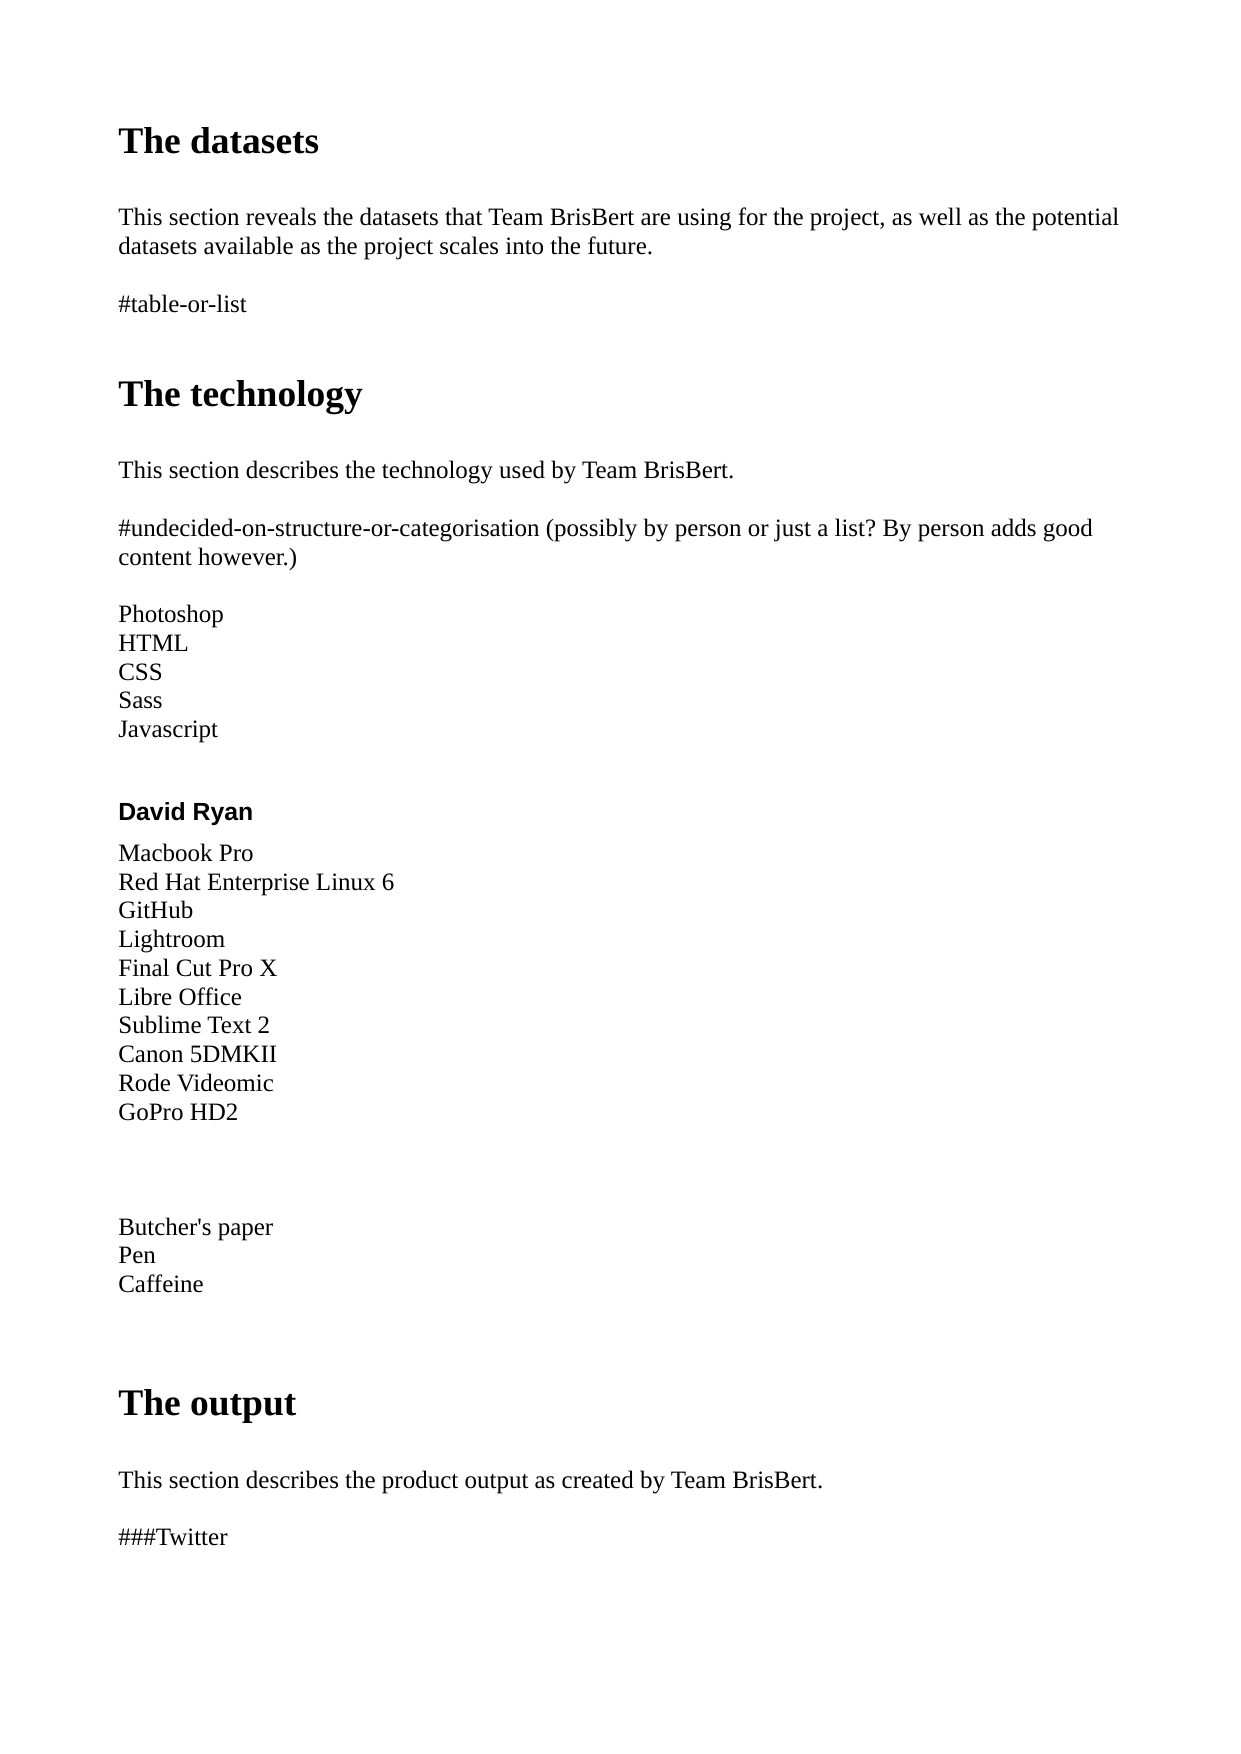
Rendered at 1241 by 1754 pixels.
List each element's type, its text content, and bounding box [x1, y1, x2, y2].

text ###Twitter [118, 1522, 1122, 1551]
text Sublime Text 2 [118, 1010, 1122, 1039]
text Javascript [118, 714, 1122, 743]
text This section describes the technology used by Team BrisBert. [118, 456, 1122, 484]
text #table-or-list [118, 289, 1122, 317]
text Macbook Pro [118, 838, 1122, 867]
subtitle The technology [118, 371, 1122, 414]
text CSS [118, 657, 1122, 686]
text Libre Office [118, 982, 1122, 1010]
text Sass [118, 686, 1122, 714]
text Butcher's paper [118, 1212, 1122, 1240]
text HTML [118, 628, 1122, 657]
text Pen [118, 1240, 1122, 1269]
subtitle David Ryan [118, 797, 1122, 825]
text Photoshop [118, 599, 1122, 628]
subtitle The datasets [118, 118, 1122, 161]
text Final Cut Pro X [118, 953, 1122, 982]
text Red Hat Enterprise Linux 6 [118, 867, 1122, 895]
text This section describes the product output as created by Team BrisBert. [118, 1465, 1122, 1493]
text GitHub [118, 895, 1122, 924]
subtitle The output [118, 1380, 1122, 1423]
text Canon 5DMKII [118, 1039, 1122, 1068]
text Lightroom [118, 924, 1122, 953]
text #undecided-on-structure-or-categorisation (possibly by person or just a list? By person adds good content however.) [118, 513, 1122, 571]
text Caffeine [118, 1269, 1122, 1298]
text This section reveals the datasets that Team BrisBert are using for the project, as well as the potential datasets available as the project scales into the future. [118, 202, 1122, 260]
text Rode Videomic [118, 1068, 1122, 1097]
text GoPro HD2 [118, 1097, 1122, 1125]
